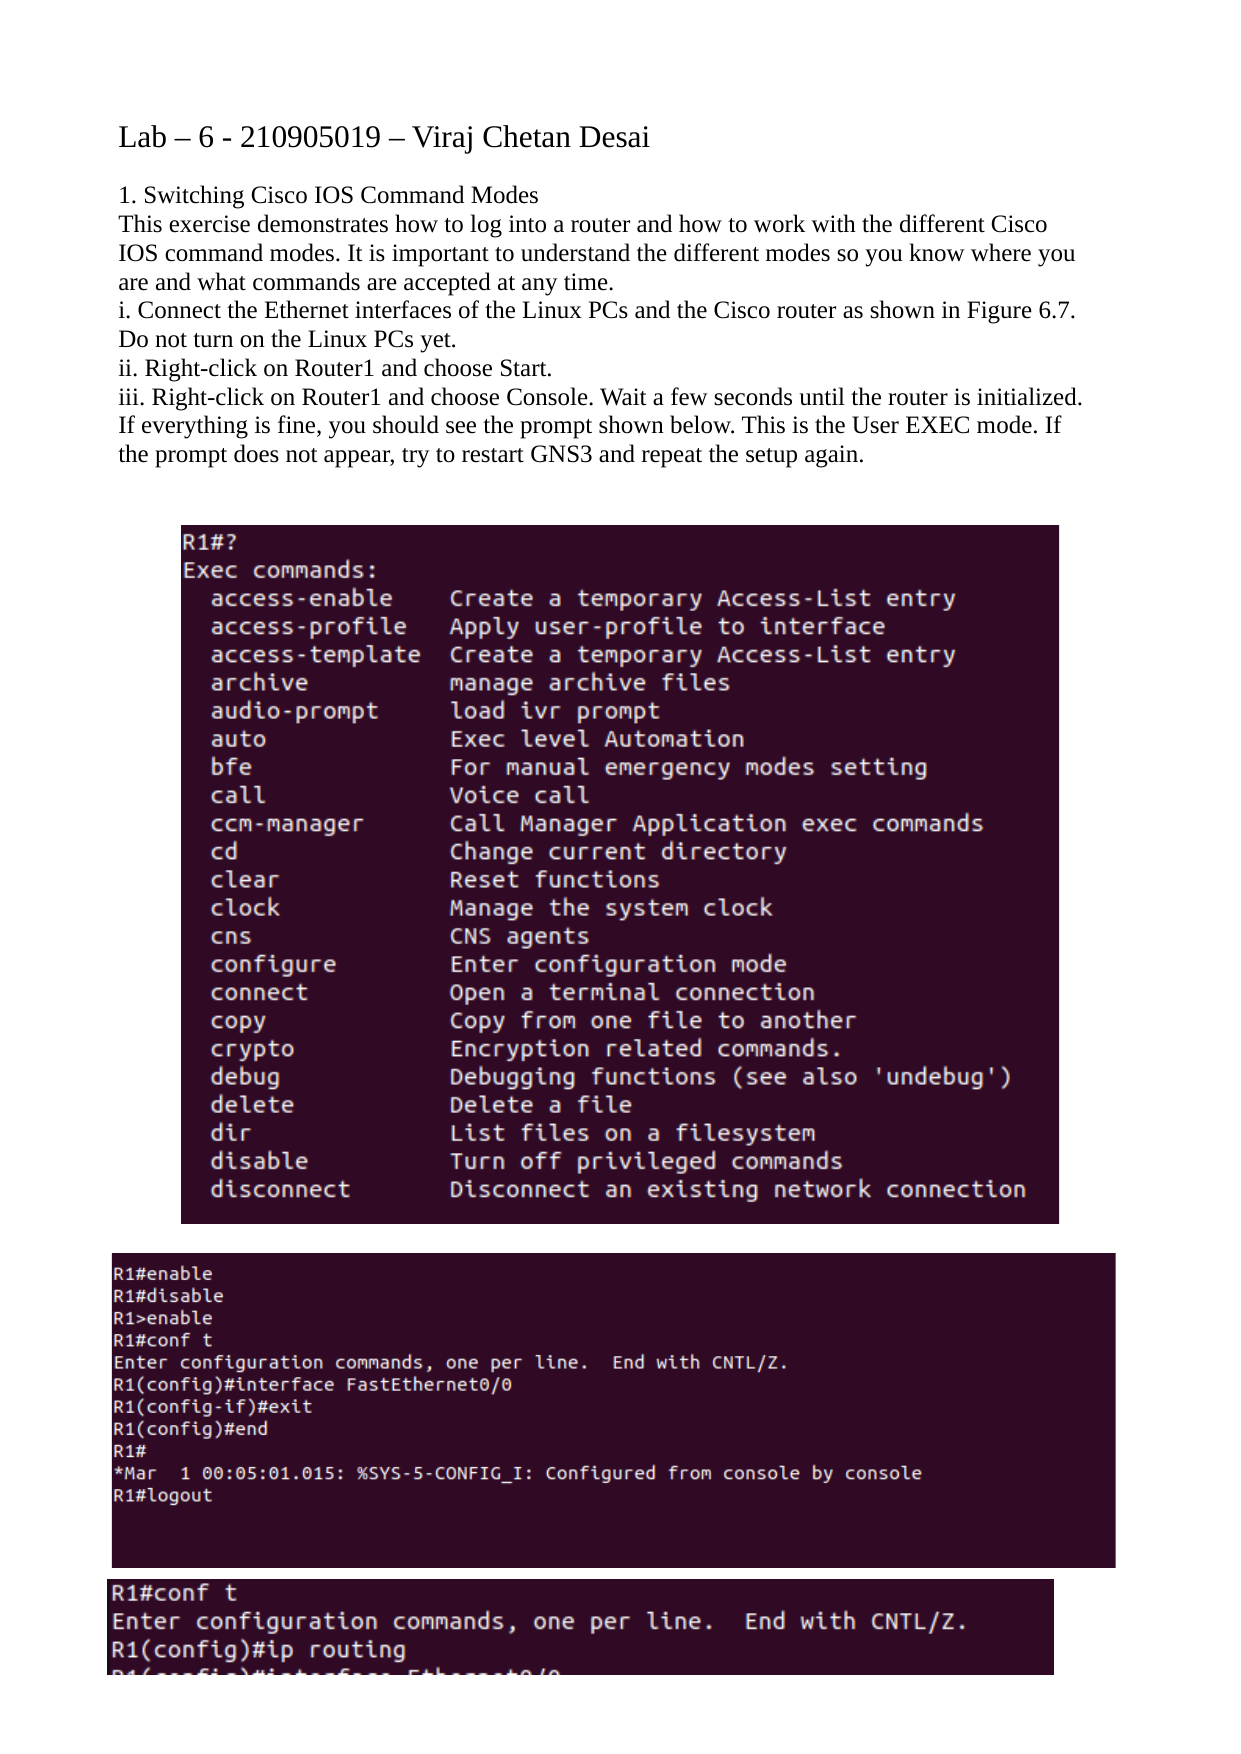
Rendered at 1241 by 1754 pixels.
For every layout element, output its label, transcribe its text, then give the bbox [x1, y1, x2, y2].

text are and what commands are accepted at any time. [118, 267, 1122, 295]
picture [181, 525, 1060, 1224]
text iii. Right-click on Router1 and choose Console. Wait a few seconds until the router is initialized. [118, 382, 1122, 410]
text If everything is fine, you should see the prompt shown below. This is the User EXEC mode. If [118, 410, 1122, 439]
text the prompt does not appear, try to restart GNS3 and repeat the setup again. [118, 439, 1122, 468]
text This exercise demonstrates how to log into a router and how to work with the different Cisco [118, 209, 1122, 238]
text IOS command modes. It is important to understand the different modes so you know where you [118, 238, 1122, 267]
text Lab – 6 - 210905019 – Viraj Chetan Desai [118, 118, 1122, 180]
picture [111, 1253, 1116, 1568]
text 1. Switching Cisco IOS Command Modes [118, 180, 1122, 209]
text Do not turn on the Linux PCs yet. [118, 324, 1122, 353]
text i. Connect the Ethernet interfaces of the Linux PCs and the Cisco router as shown in Figure 6.7. [118, 295, 1122, 324]
text ii. Right-click on Router1 and choose Start. [118, 353, 1122, 382]
picture [107, 1579, 1054, 1675]
